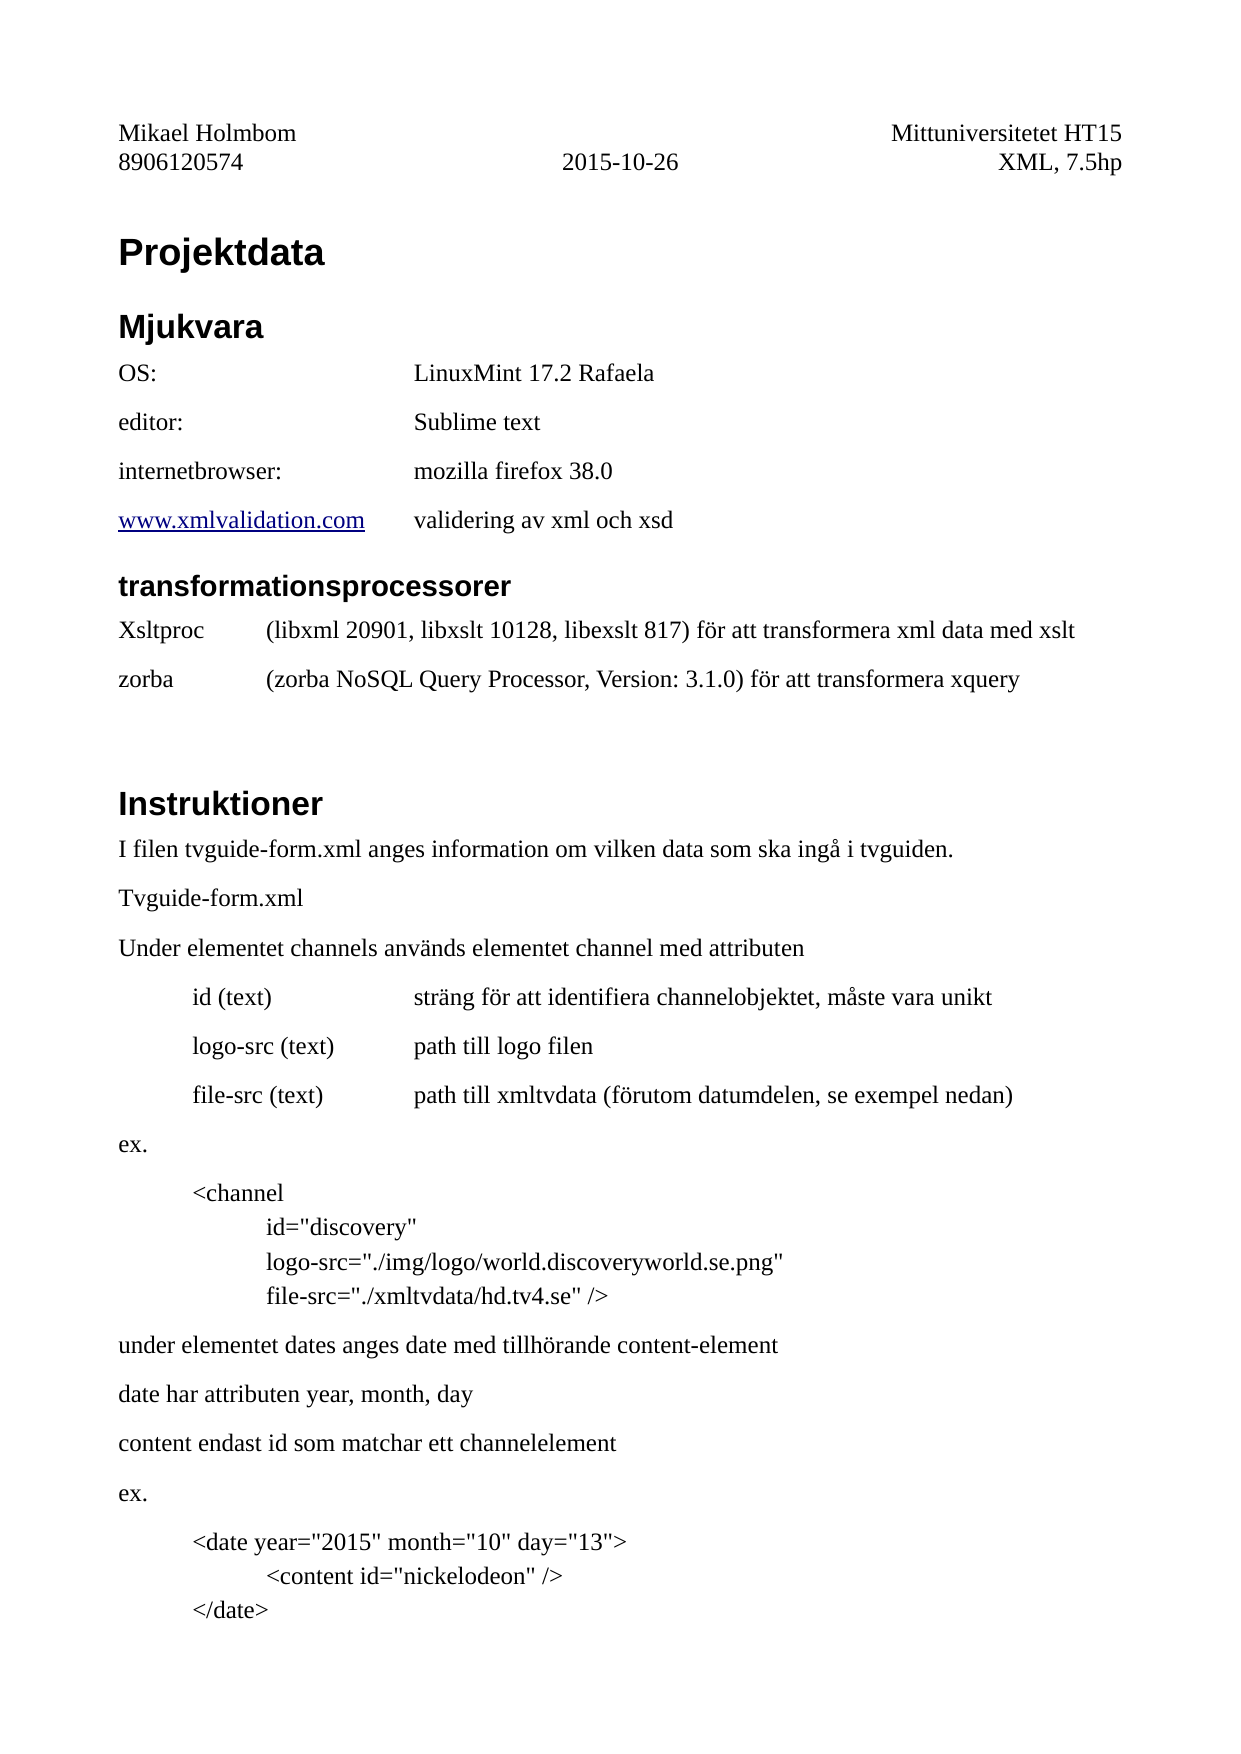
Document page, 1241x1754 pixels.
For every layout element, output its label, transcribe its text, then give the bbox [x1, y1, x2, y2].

subtitle transformationsprocessorer [118, 569, 1122, 603]
text Xsltproc (libxml 20901, libxslt 10128, libexslt 817) för att transformera xml data med xslt [118, 615, 1122, 644]
text <channel id="discovery" logo-src="./img/logo/world.discoveryworld.se.png" file-src="./xmltvdata/hd.tv4.se" /> [118, 1178, 1122, 1310]
text date har attributen year, month, day [118, 1379, 1122, 1408]
text under elementet dates anges date med tillhörande content-element [118, 1330, 1122, 1359]
text id (text) sträng för att identifiera channelobjektet, måste vara unikt [118, 982, 1122, 1010]
subtitle Projektdata [118, 230, 1122, 274]
text file-src (text) path till xmltvdata (förutom datumdelen, se exempel nedan) [118, 1080, 1122, 1108]
text content endast id som matchar ett channelelement [118, 1428, 1122, 1457]
text Under elementet channels används elementet channel med attributen [118, 933, 1122, 961]
text editor: Sublime text [118, 407, 1122, 436]
text logo-src (text) path till logo filen [118, 1031, 1122, 1059]
subtitle Instruktioner [118, 783, 1122, 822]
text OS: LinuxMint 17.2 Rafaela [118, 358, 1122, 387]
text zorba (zorba NoSQL Query Processor, Version: 3.1.0) för att transformera xquery [118, 664, 1122, 693]
text I filen tvguide-form.xml anges information om vilken data som ska ingå i tvguiden. [118, 834, 1122, 863]
text Tvguide-form.xml [118, 883, 1122, 912]
text ex. [118, 1129, 1122, 1158]
text internetbrowser: mozilla firefox 38.0 [118, 456, 1122, 485]
subtitle Mjukvara [118, 307, 1122, 346]
text ex. [118, 1478, 1122, 1506]
text www.xmlvalidation.com validering av xml och xsd [118, 505, 1122, 534]
text <date year="2015" month="10" day="13"> <content id="nickelodeon" /> </date> [118, 1527, 1122, 1624]
